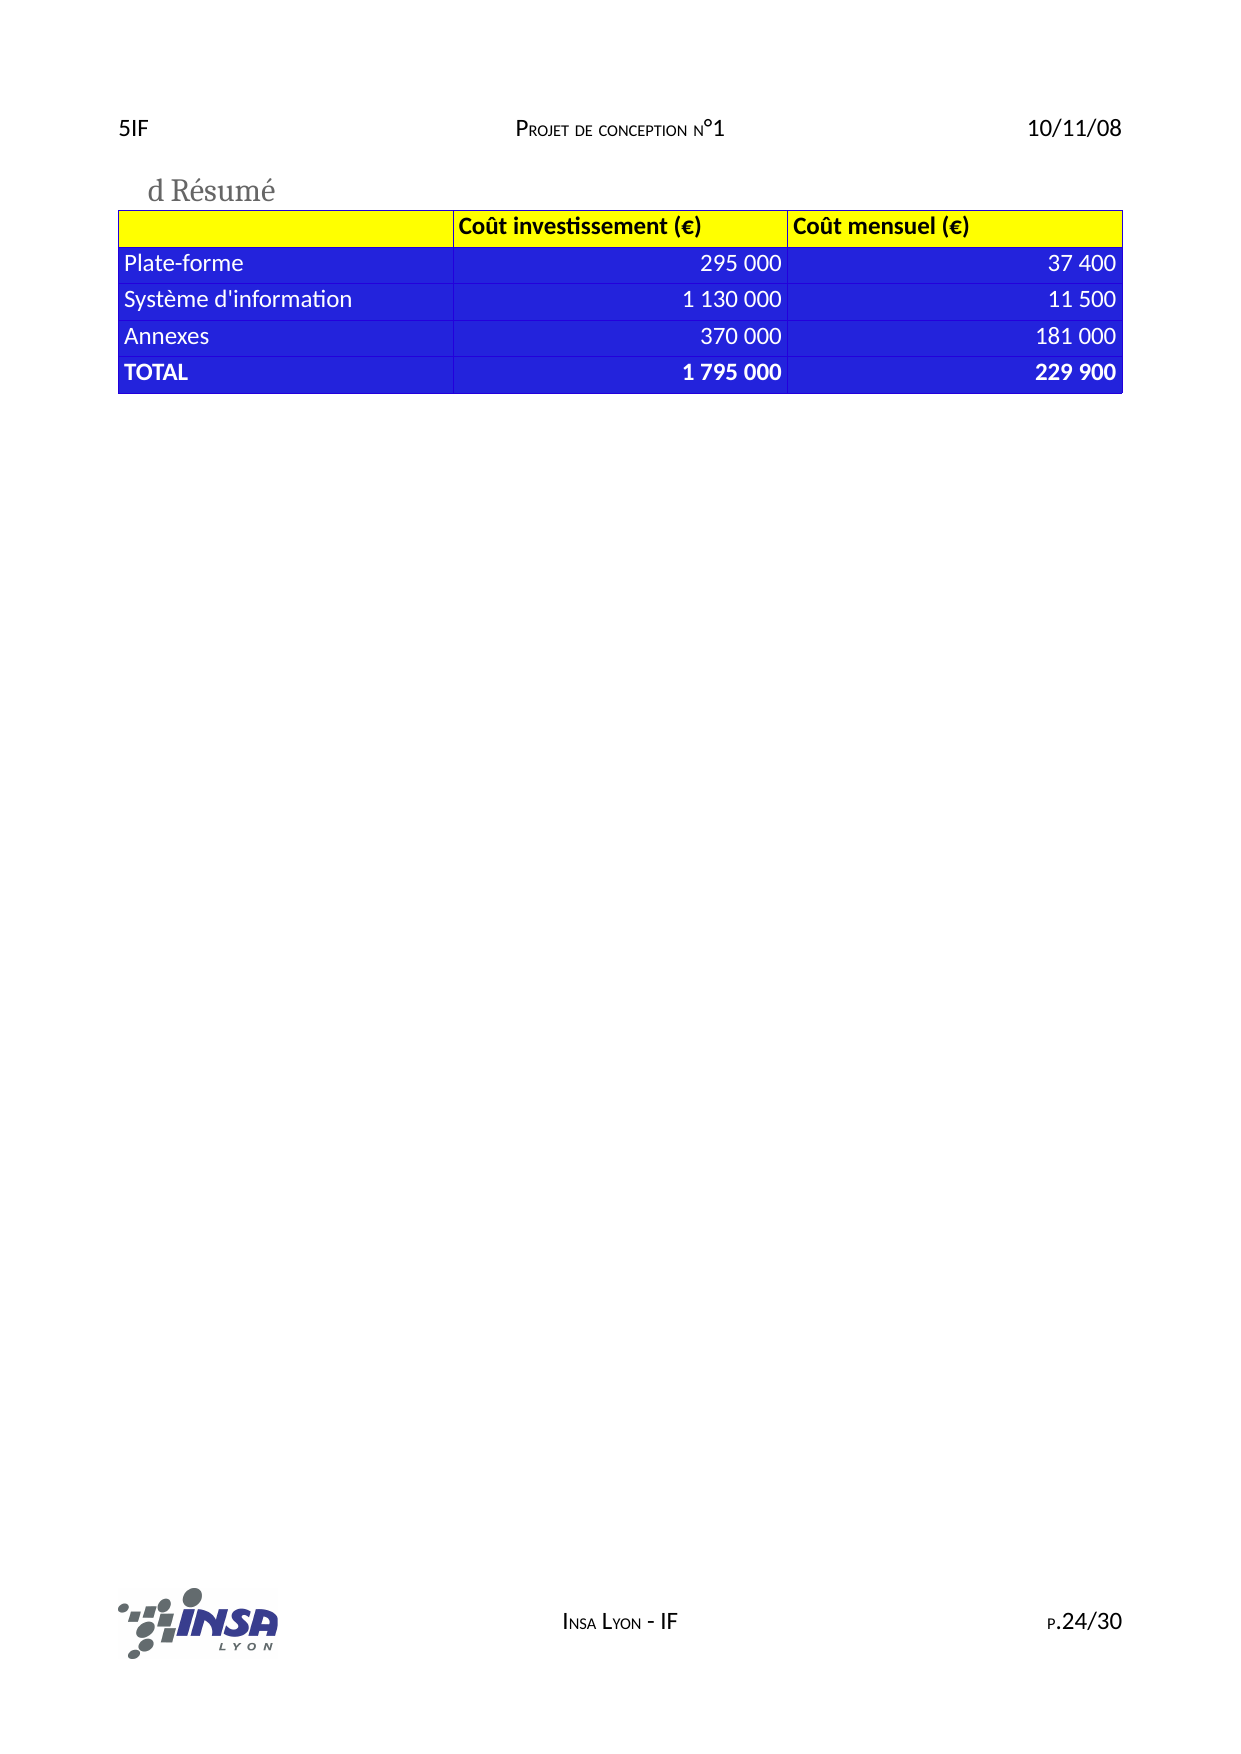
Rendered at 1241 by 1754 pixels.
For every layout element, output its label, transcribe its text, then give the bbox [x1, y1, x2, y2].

table_cell Annexes [119, 321, 453, 356]
table_header Coût investissement (€) [454, 211, 787, 247]
table_cell 11 500 [788, 284, 1122, 320]
table_cell 1 130 000 [454, 284, 787, 320]
table_header Coût mensuel (€) [788, 211, 1122, 247]
table_cell 181 000 [788, 321, 1122, 356]
table_cell Plate-forme [119, 248, 453, 283]
table_cell Système d'information [119, 284, 453, 320]
table_cell 37 400 [788, 248, 1122, 283]
table_header [119, 211, 453, 247]
table_cell 295 000 [454, 248, 787, 283]
table_cell 1 795 000 [454, 357, 787, 393]
subtitle Résumé [118, 173, 1122, 210]
table_cell 370 000 [454, 321, 787, 356]
table_cell TOTAL [119, 357, 453, 393]
picture [118, 1588, 278, 1659]
table_cell 229 900 [788, 357, 1122, 393]
